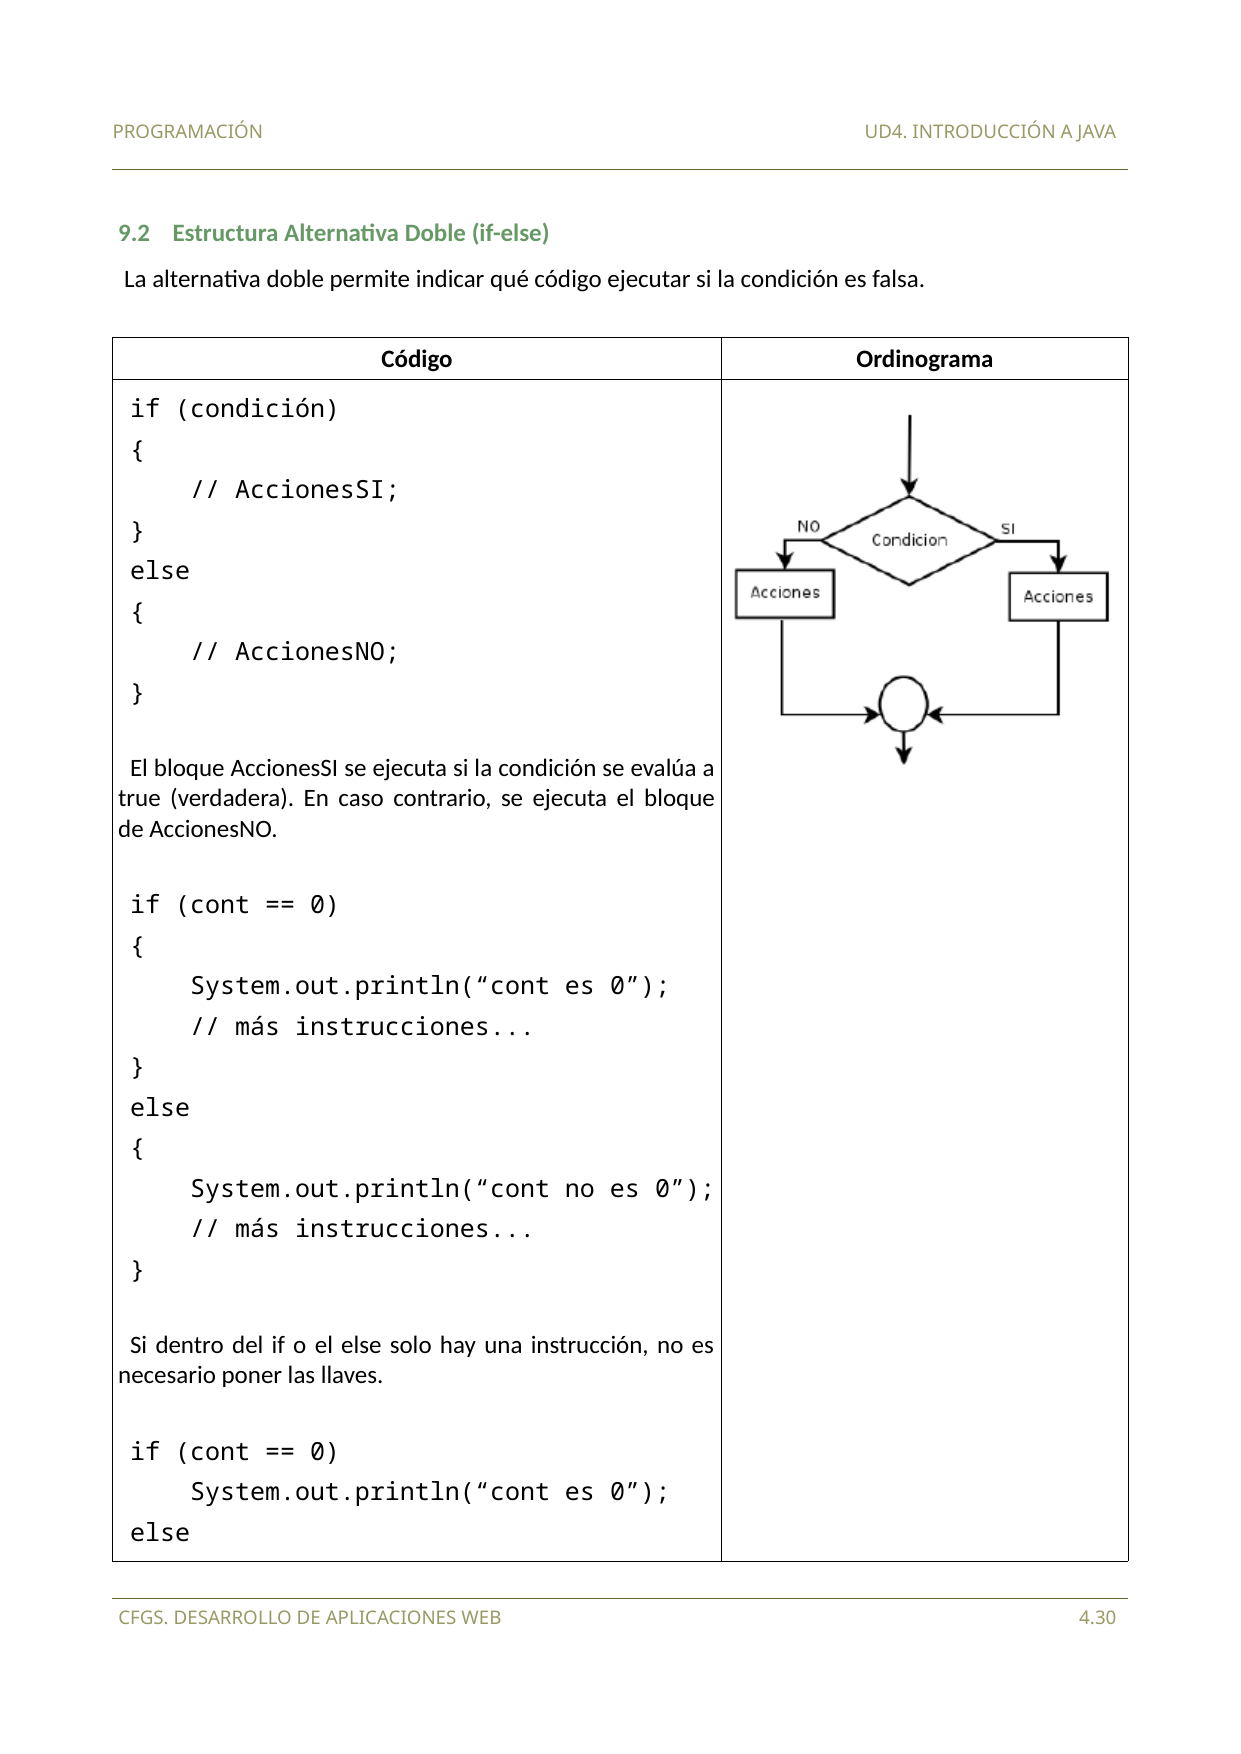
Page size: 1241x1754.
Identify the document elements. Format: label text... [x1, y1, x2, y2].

table_header Ordinograma [722, 338, 1128, 379]
picture [732, 384, 1118, 784]
table_header Código [113, 338, 721, 379]
table_cell [722, 784, 1128, 1561]
table_cell [722, 380, 1128, 783]
text La alternativa doble permite indicar qué código ejecutar si la condición es falsa. [112, 263, 1128, 293]
subtitle Estructura Alternativa Doble (if-else) [112, 218, 1128, 248]
table_cell if (condición) { // AccionesSI; } else { // AccionesNO; } El bloque AccionesSI se ejecuta si la condición se evalúa a true (verdadera). En caso contrario, se ejecuta el bloque de AccionesNO. if (cont == 0) { System.out.println(“cont es 0”); // más instrucciones... } else { System.out.println(“cont no es 0”); // más instrucciones... } Si dentro del if o el else solo hay una instrucción, no es necesario poner las llaves. if (cont == 0) System.out.println(“cont es 0”); else [113, 380, 721, 1561]
